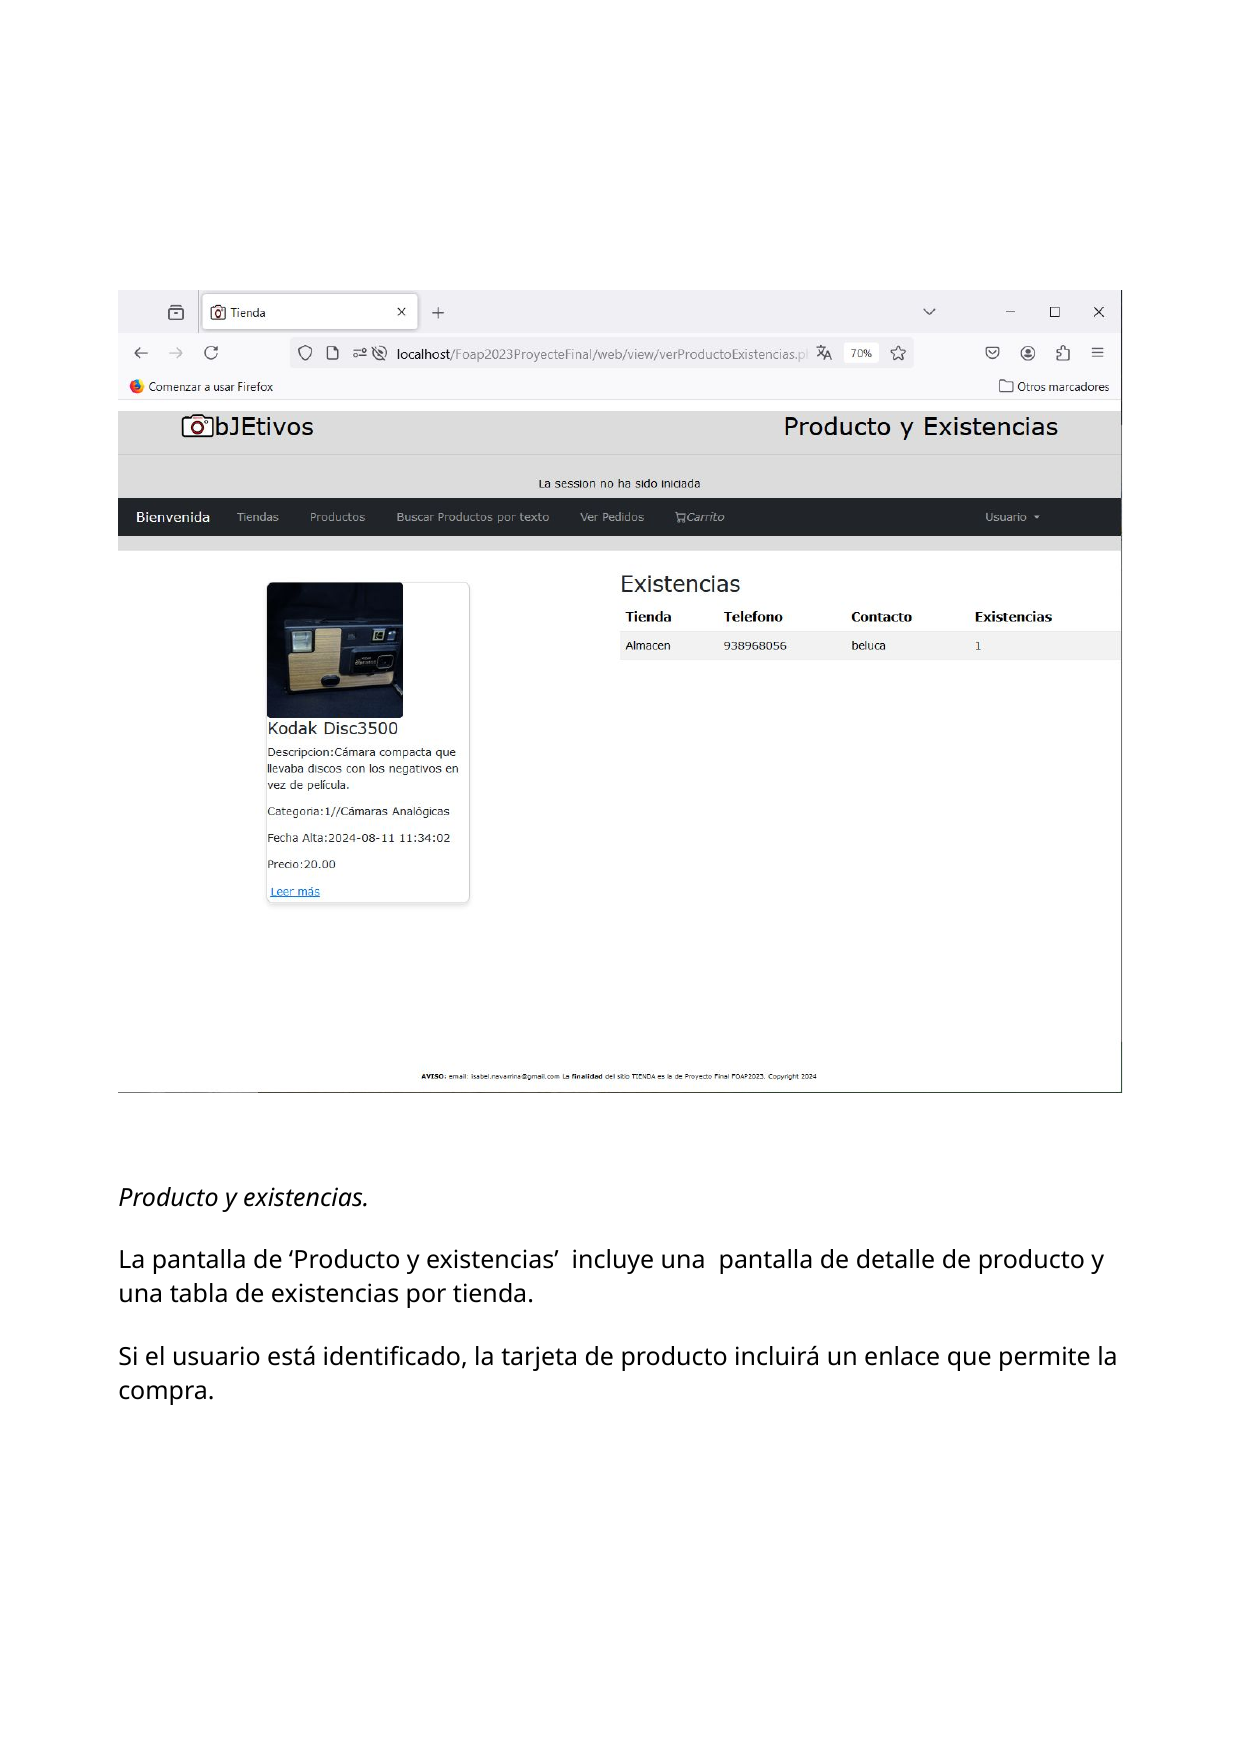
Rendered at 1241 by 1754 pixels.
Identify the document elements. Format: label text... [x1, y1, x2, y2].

text Si el usuario está identificado, la tarjeta de producto incluirá un enlace que permite la compra. [118, 1339, 1122, 1407]
text La pantalla de ‘Producto y existencias’ incluye una pantalla de detalle de producto y una tabla de existencias por tienda. [118, 1242, 1122, 1310]
picture [118, 290, 1123, 1093]
text Producto y existencias. [118, 1179, 1122, 1213]
